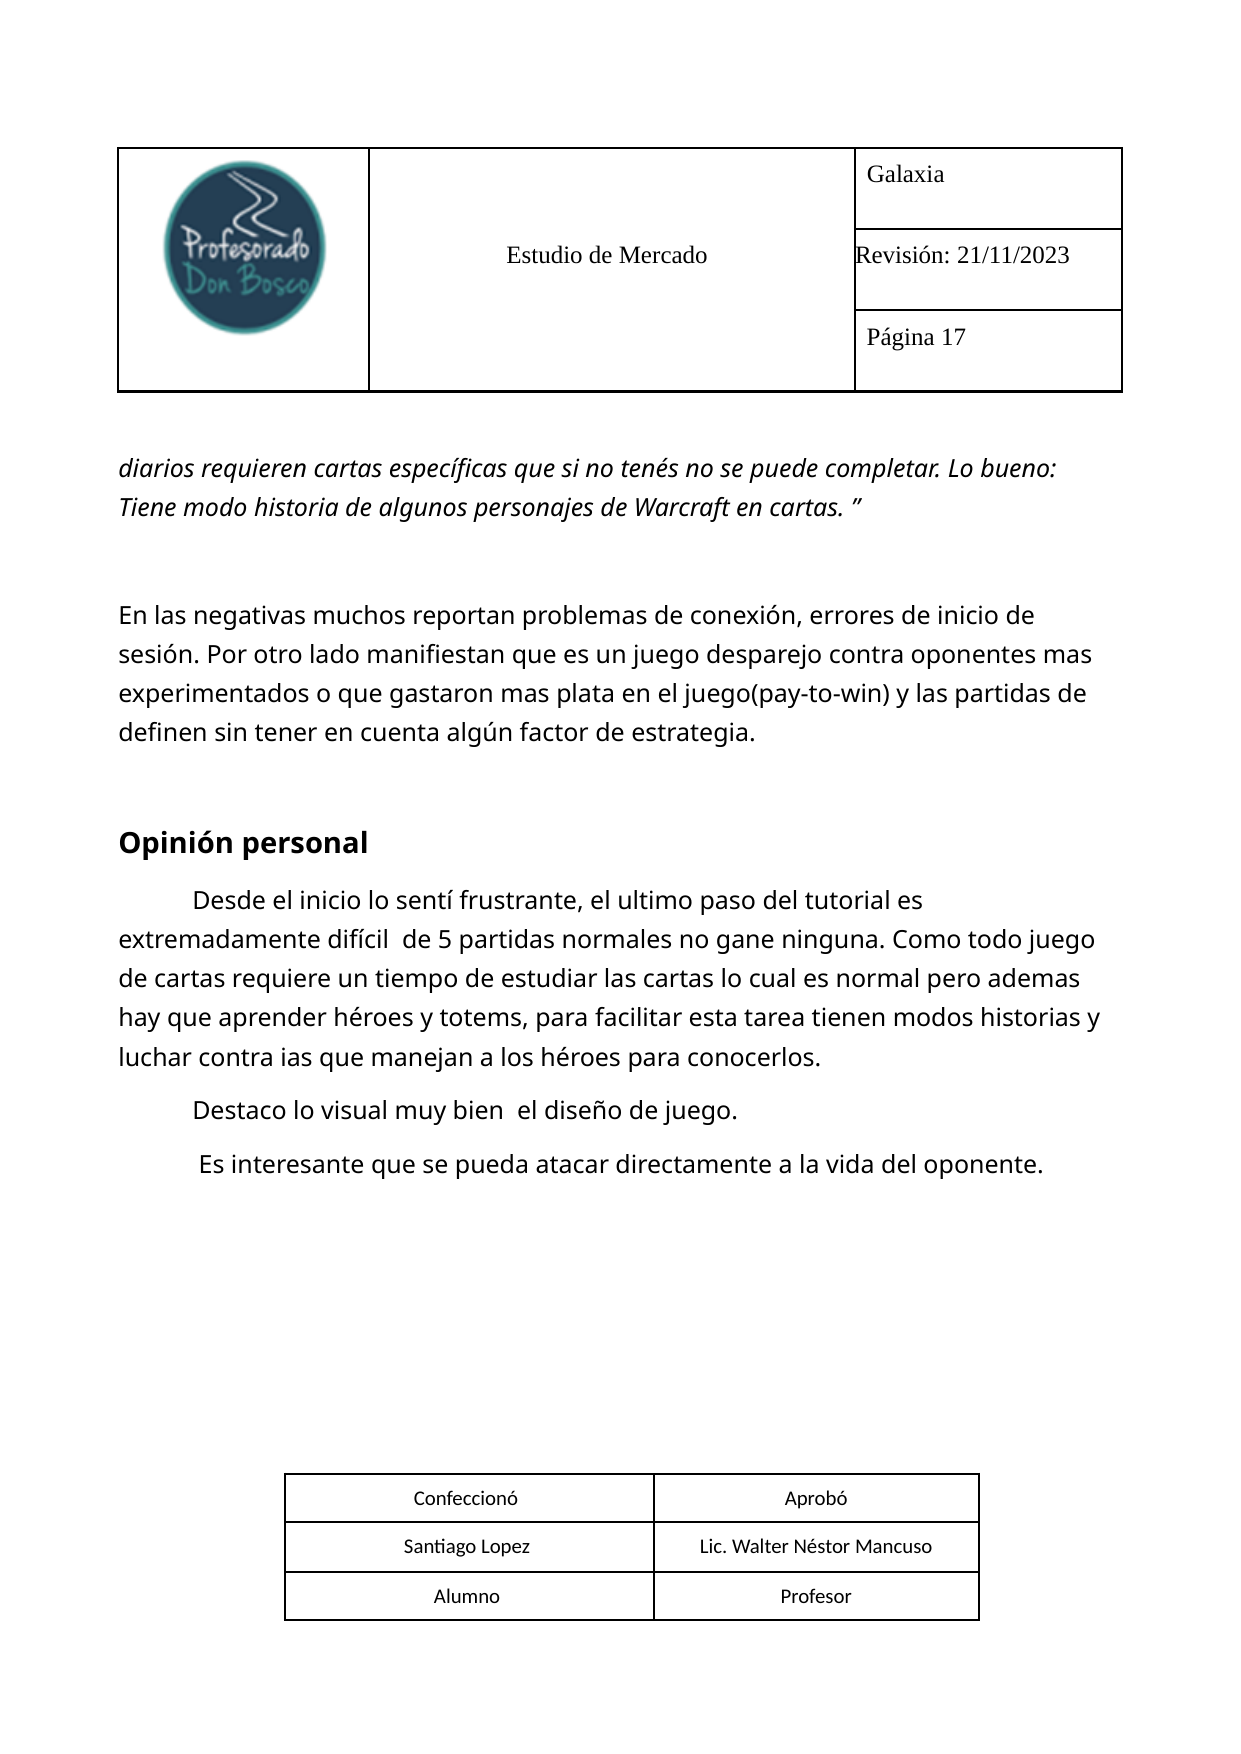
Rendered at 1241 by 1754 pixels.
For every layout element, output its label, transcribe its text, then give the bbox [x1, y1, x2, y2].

text En las negativas muchos reportan problemas de conexión, errores de inicio de sesión. Por otro lado manifiestan que es un juego desparejo contra oponentes mas experimentados o que gastaron mas plata en el juego(pay-to-win) y las partidas de definen sin tener en cuenta algún factor de estrategia. [118, 597, 1122, 749]
text Opinión personal [118, 822, 1122, 862]
text Desde el inicio lo sentí frustrante, el ultimo paso del tutorial es extremadamente difícil de 5 partidas normales no gane ninguna. Como todo juego de cartas requiere un tiempo de estudiar las cartas lo cual es normal pero ademas hay que aprender héroes y totems, para facilitar esta tarea tienen modos historias y luchar contra ias que manejan a los héroes para conocerlos. [118, 882, 1122, 1073]
picture [160, 159, 328, 339]
text Destaco lo visual muy bien el diseño de juego. [118, 1093, 1122, 1127]
text diarios requieren cartas específicas que si no tenés no se puede completar. Lo bueno: Tiene modo historia de algunos personajes de Warcraft en cartas. ” [118, 451, 1122, 524]
text Es interesante que se pueda atacar directamente a la vida del oponente. [118, 1147, 1122, 1181]
